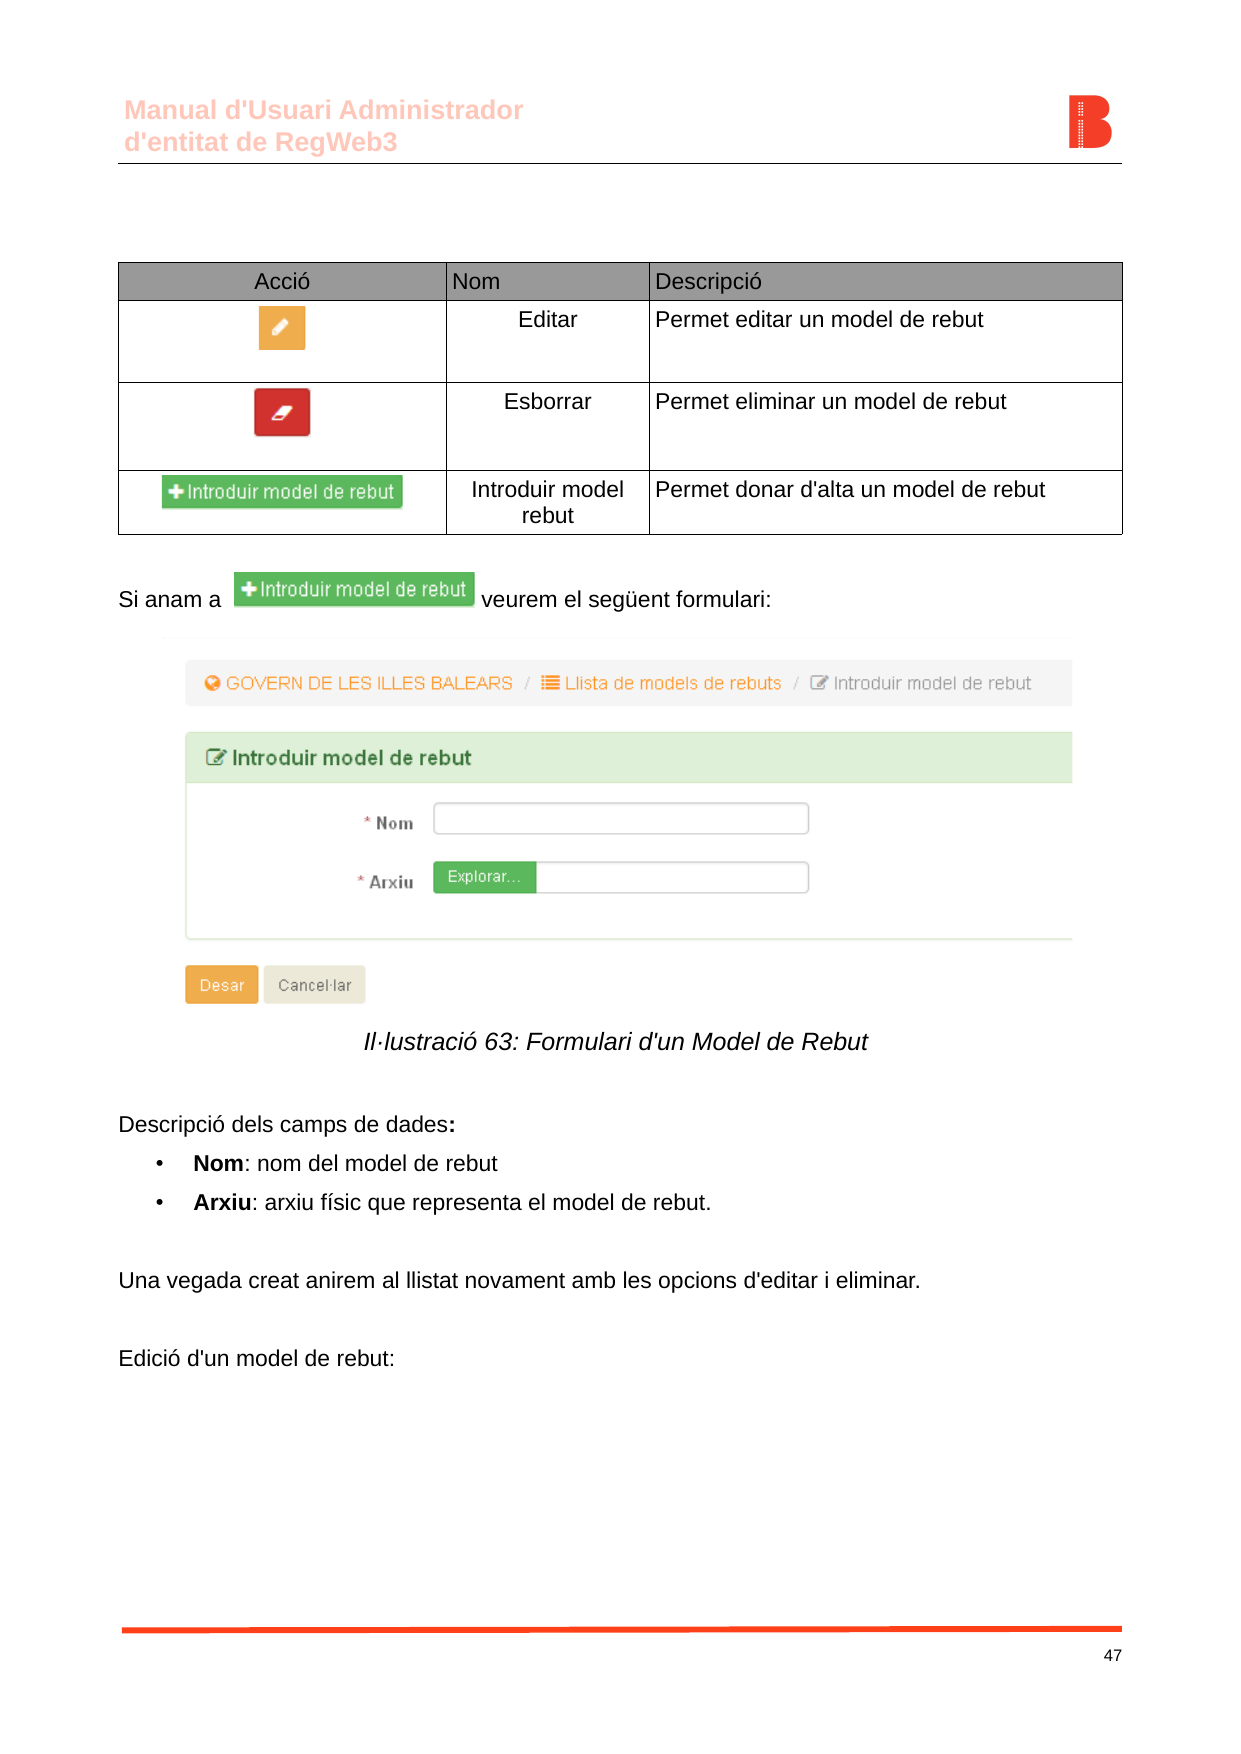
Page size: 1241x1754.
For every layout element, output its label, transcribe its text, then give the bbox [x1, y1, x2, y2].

text Una vegada creat anirem al llistat novament amb les opcions d'editar i eliminar. [118, 1267, 1122, 1293]
text Descripció dels camps de dades: [118, 1111, 1122, 1138]
text Si anam a veurem el següent formulari: [118, 573, 1122, 612]
text Edició d'un model de rebut: [118, 1344, 1122, 1371]
picture [1063, 94, 1117, 150]
picture [258, 306, 306, 350]
table_cell Editar [447, 301, 649, 382]
table_cell Introduir model rebut [447, 471, 649, 534]
table_header Acció [119, 263, 446, 300]
table_cell Permet donar d'alta un model de rebut [650, 471, 1122, 534]
list Nom: nom del model de rebut [156, 1150, 1122, 1177]
table_header Descripció [650, 263, 1122, 300]
list Arxiu: arxiu físic que representa el model de rebut. [156, 1189, 1122, 1216]
picture [161, 475, 403, 510]
table_cell [119, 301, 446, 382]
table_cell Permet eliminar un model de rebut [650, 383, 1122, 470]
picture [253, 387, 312, 438]
table_cell Esborrar [447, 383, 649, 470]
table_cell [119, 471, 446, 534]
text Il·lustració 63: Formulari d'un Model de Rebut [162, 1027, 1072, 1055]
table_cell Permet editar un model de rebut [650, 301, 1122, 382]
picture [162, 637, 1073, 1027]
table_cell [119, 383, 446, 470]
table_header Nom [447, 263, 649, 300]
picture [234, 572, 475, 608]
